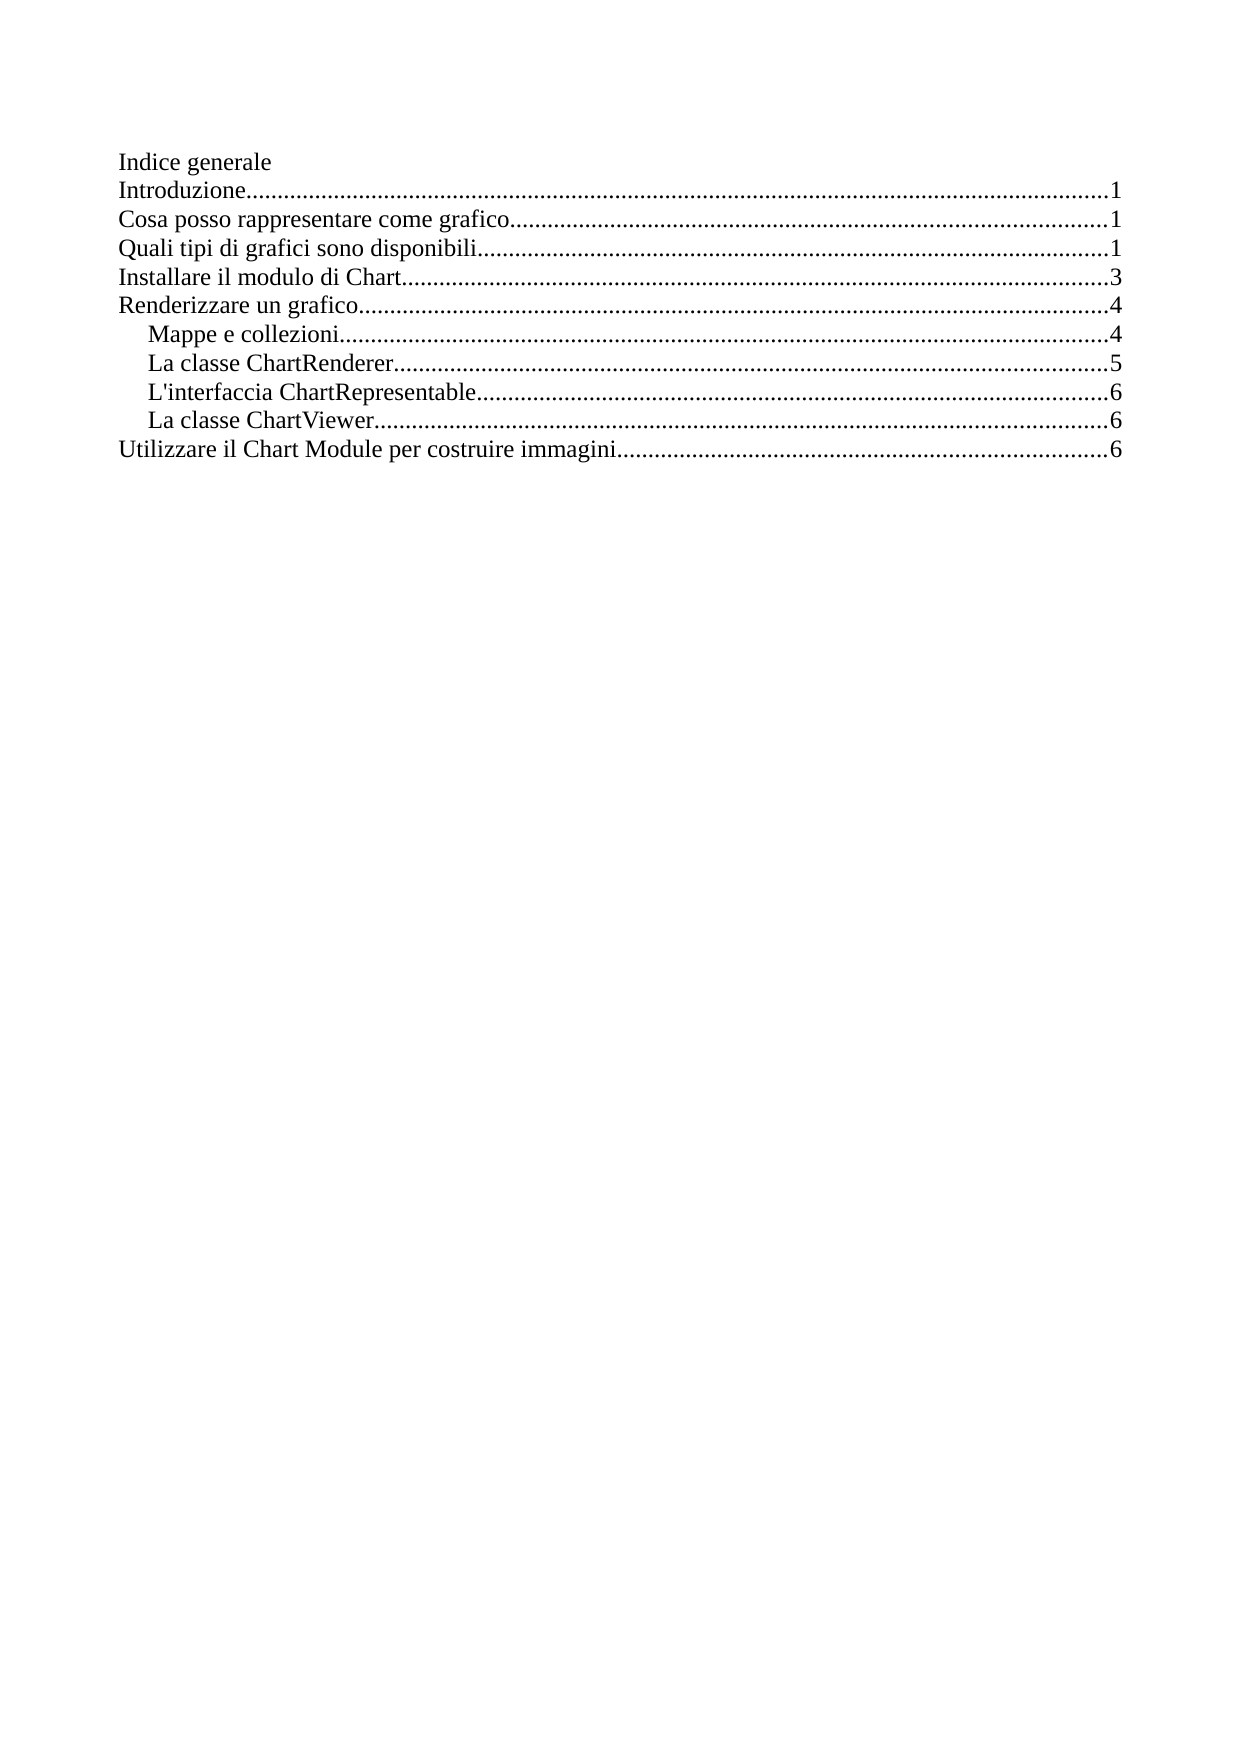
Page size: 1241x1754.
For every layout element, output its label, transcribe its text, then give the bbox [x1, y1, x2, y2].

text Mappe e collezioni 4 [148, 319, 1122, 348]
text L'interfaccia ChartRepresentable 6 [148, 377, 1122, 406]
text Quali tipi di grafici sono disponibili 1 [118, 233, 1122, 262]
text Utilizzare il Chart Module per costruire immagini 6 [118, 434, 1122, 463]
text Installare il modulo di Chart 3 [118, 262, 1122, 291]
text La classe ChartRenderer 5 [148, 348, 1122, 377]
text La classe ChartViewer 6 [148, 406, 1122, 434]
text Cosa posso rappresentare come grafico 1 [118, 204, 1122, 233]
text Introduzione 1 [118, 176, 1122, 204]
text Indice generale [118, 147, 1122, 176]
text Renderizzare un grafico 4 [118, 291, 1122, 319]
